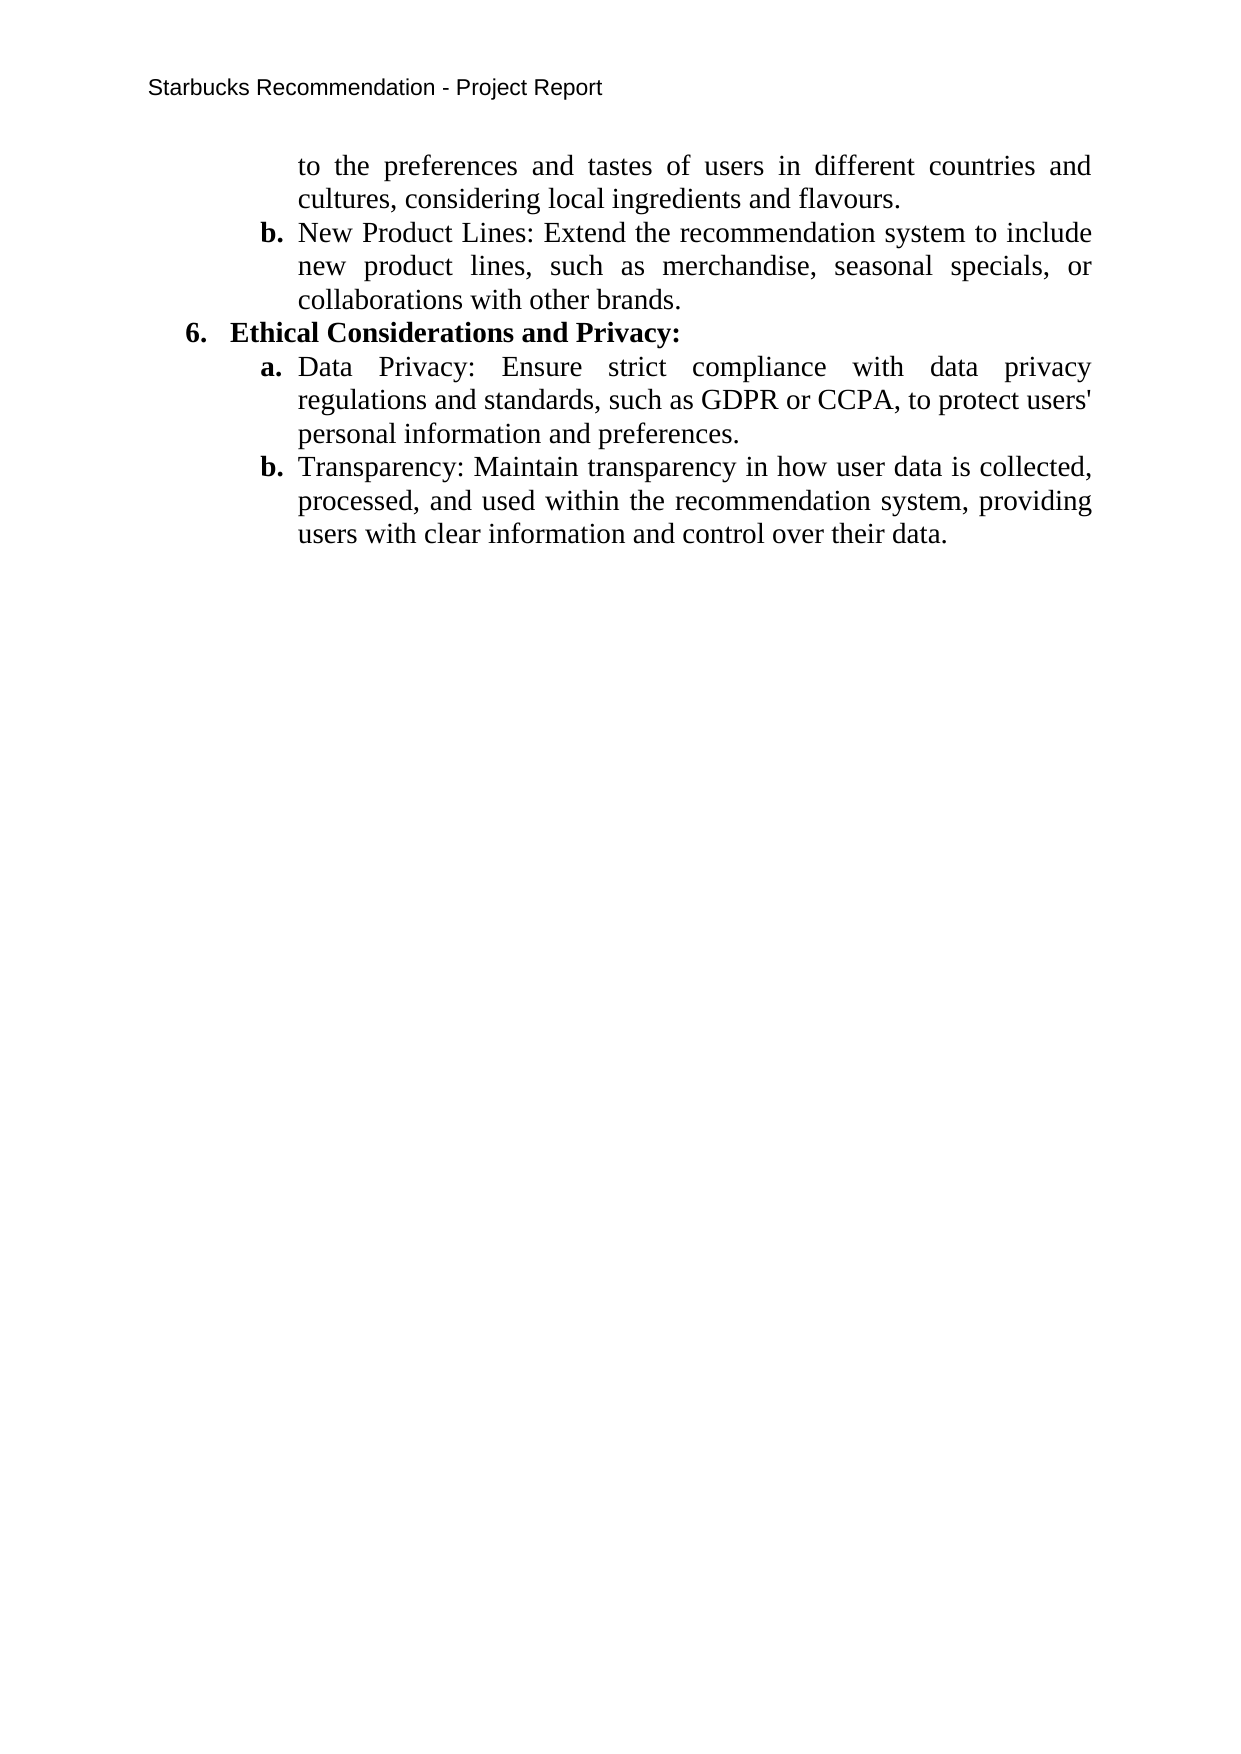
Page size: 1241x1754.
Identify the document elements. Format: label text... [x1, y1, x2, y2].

list New Product Lines: Extend the recommendation system to include new product lines, such as merchandise, seasonal specials, or collaborations with other brands. [260, 215, 1093, 315]
list Data Privacy: Ensure strict compliance with data privacy regulations and standards, such as GDPR or CCPA, to protect users' personal information and preferences. [260, 349, 1093, 449]
list Ethical Considerations and Privacy: [185, 315, 1093, 349]
list to the preferences and tastes of users in different countries and cultures, considering local ingredients and flavours. [260, 148, 1093, 215]
list Transparency: Maintain transparency in how user data is collected, processed, and used within the recommendation system, providing users with clear information and control over their data. [260, 449, 1093, 550]
